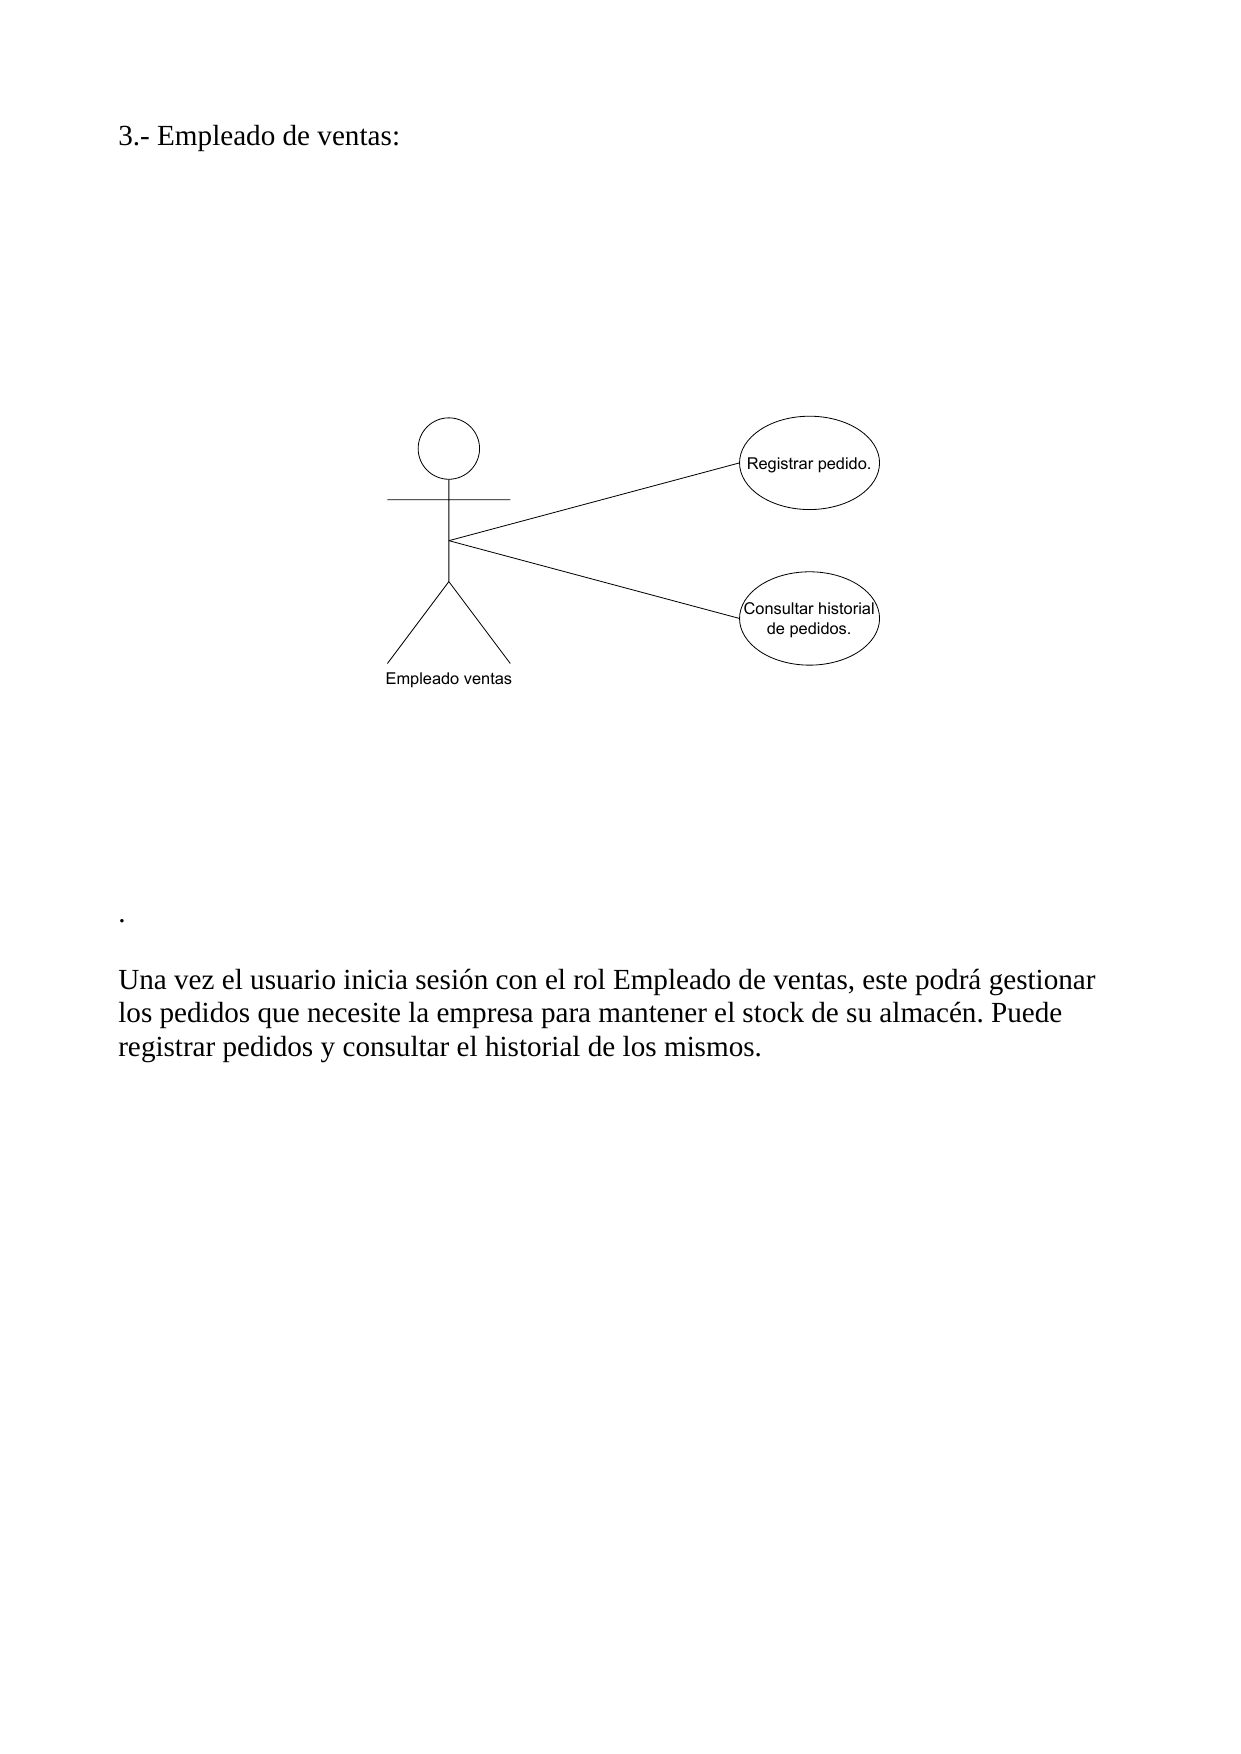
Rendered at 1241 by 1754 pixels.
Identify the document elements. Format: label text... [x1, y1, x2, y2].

text Una vez el usuario inicia sesión con el rol Empleado de ventas, este podrá gestionar los pedidos que necesite la empresa para mantener el stock de su almacén. Puede registrar pedidos y consultar el historial de los mismos. [118, 962, 1122, 1062]
text . [118, 895, 1122, 928]
text 3.- Empleado de ventas: [118, 118, 1122, 152]
